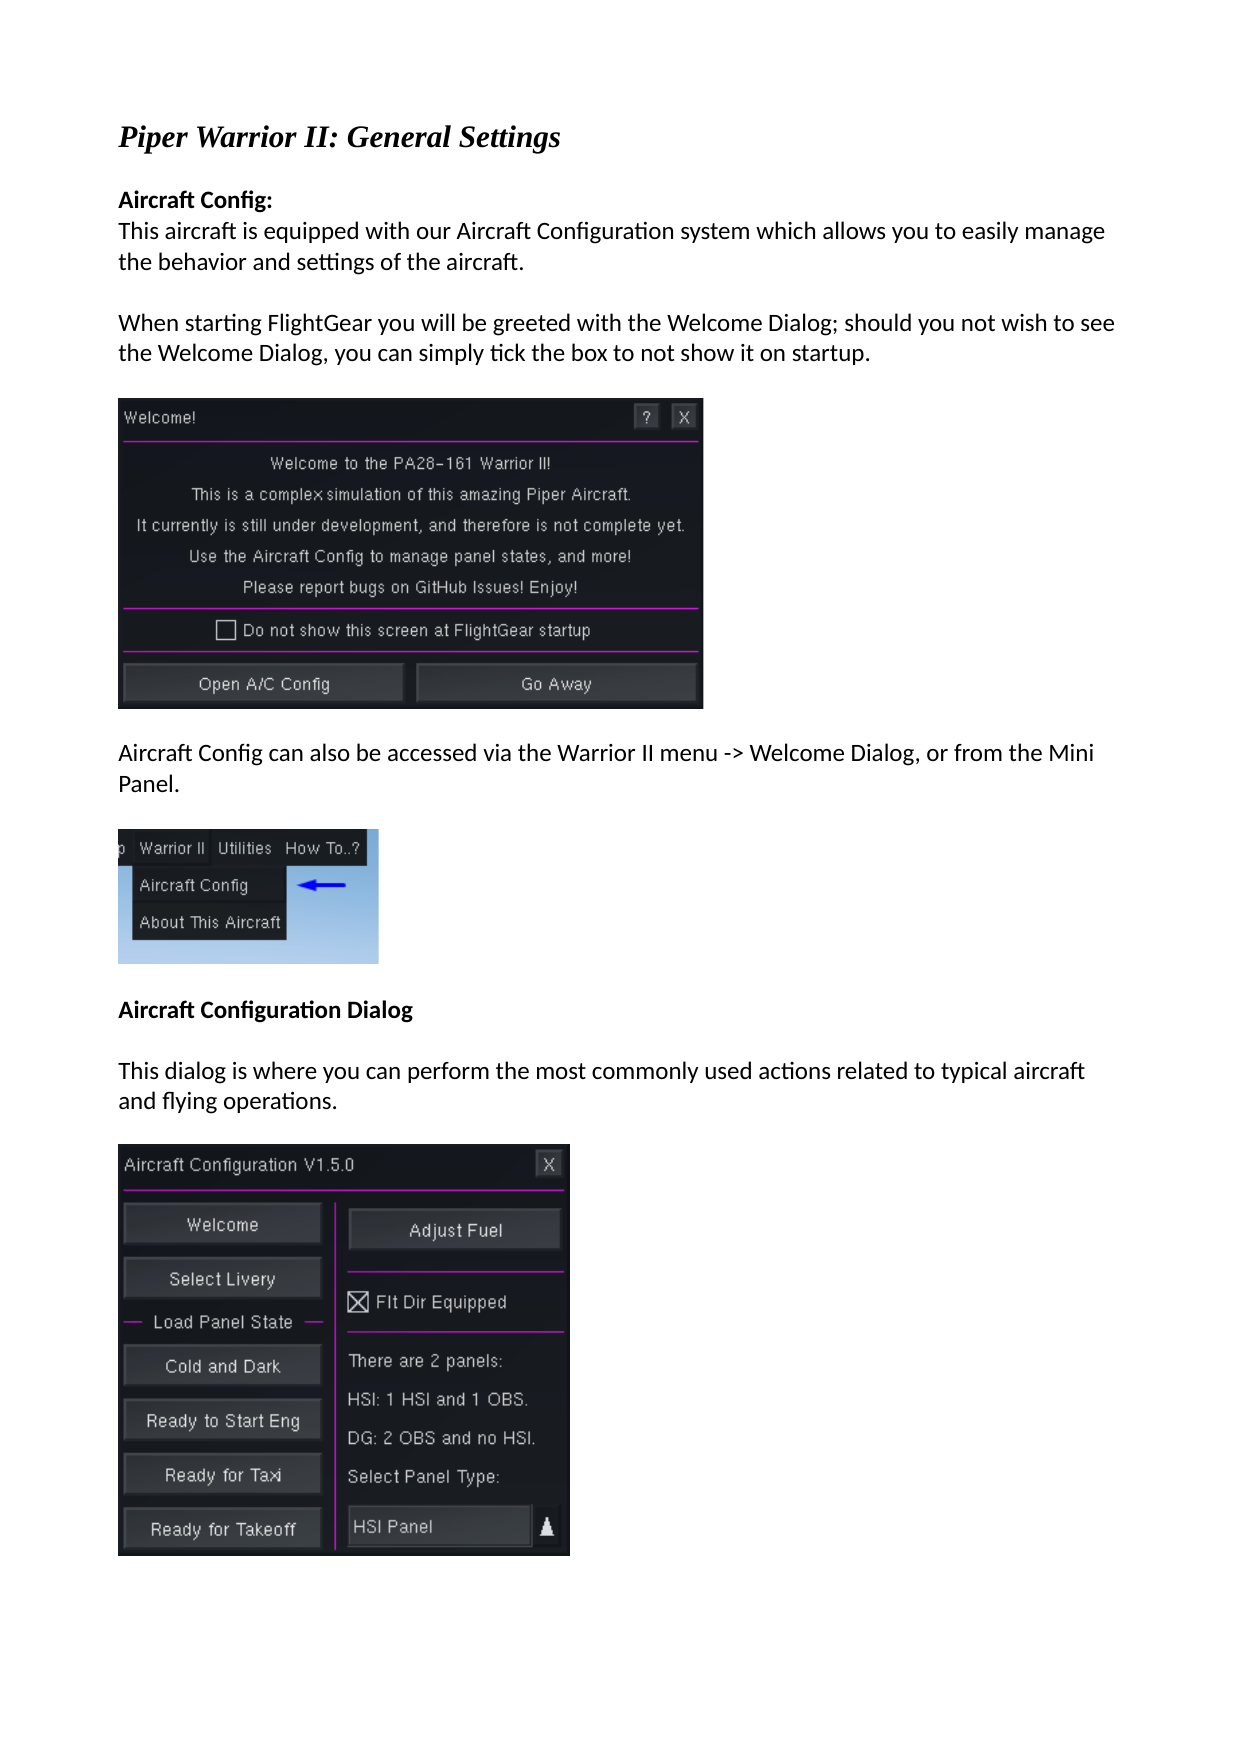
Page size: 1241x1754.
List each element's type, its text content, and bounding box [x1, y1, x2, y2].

text Piper Warrior II: General Settings [118, 118, 1122, 154]
text This aircraft is equipped with our Aircraft Configuration system which allows you to easily manage the behavior and settings of the aircraft. [118, 215, 1122, 276]
text This dialog is where you can perform the most commonly used actions related to typical aircraft and flying operations. [118, 1055, 1122, 1116]
text Aircraft Config can also be accessed via the Warrior II menu -> Welcome Dialog, or from the Mini Panel. [118, 738, 1122, 799]
text When starting FlightGear you will be greeted with the Welcome Dialog; should you not wish to see the Welcome Dialog, you can simply tick the box to not show it on startup. [118, 307, 1122, 368]
text Aircraft Config: [118, 184, 1122, 215]
text Aircraft Configuration Dialog [118, 963, 1122, 1024]
